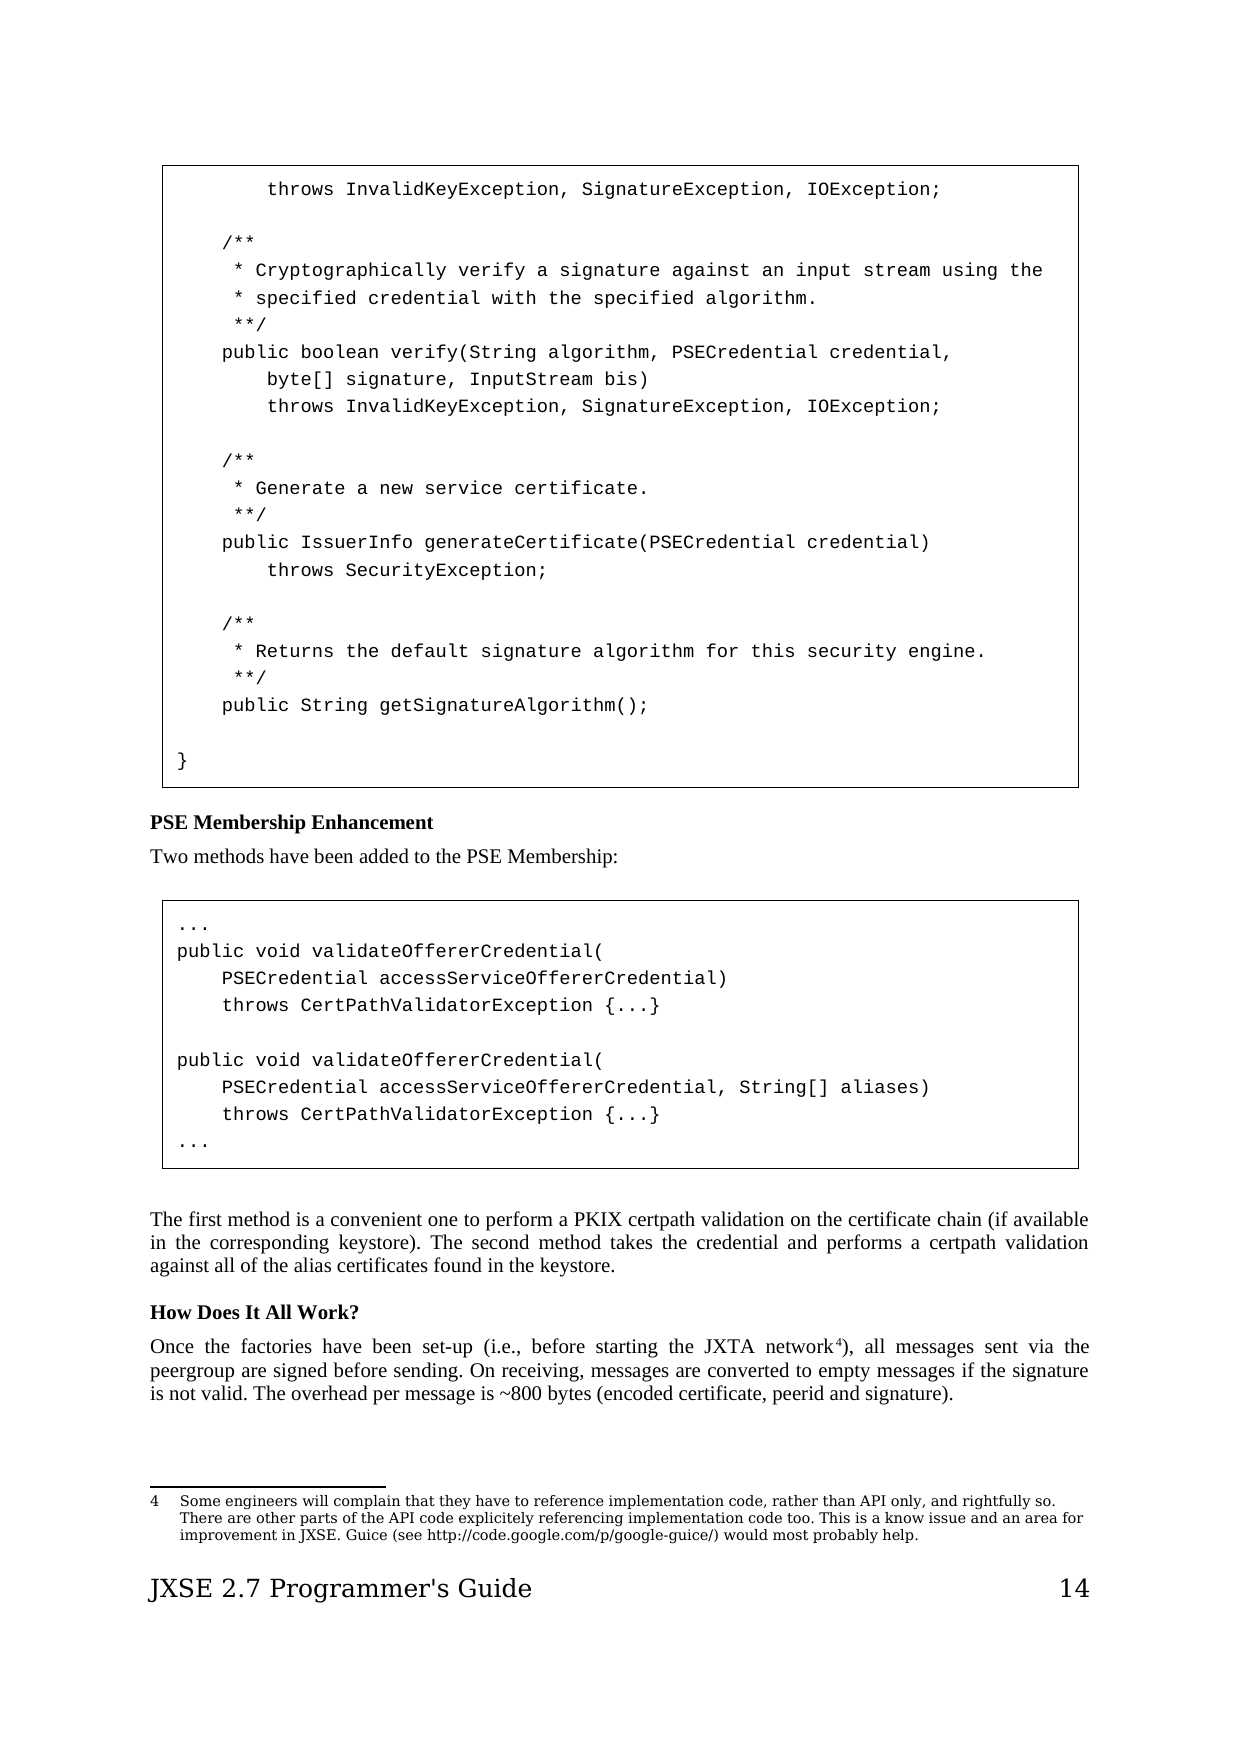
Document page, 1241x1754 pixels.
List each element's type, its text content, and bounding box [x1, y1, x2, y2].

text byte[] signature, InputStream bis) [163, 355, 1078, 382]
text throws InvalidKeyException, SignatureException, IOException; [163, 382, 1078, 418]
text * Cryptographically verify a signature against an input stream using the [163, 246, 1078, 274]
text ... [163, 901, 1078, 927]
text **/ [163, 491, 1078, 518]
text PSE Membership Enhancement [150, 811, 1090, 833]
text PSECredential accessServiceOffererCredential, String[] aliases) [163, 1063, 1078, 1090]
text * Returns the default signature algorithm for this security engine. [163, 627, 1078, 654]
text throws InvalidKeyException, SignatureException, IOException; [163, 166, 1078, 201]
text ... [163, 1117, 1078, 1168]
text } [163, 736, 1078, 787]
text The first method is a convenient one to perform a PKIX certpath validation on the certificate chain (if available in the corresponding keystore). The second method takes the credential and performs a certpath validation against all of the alias certificates found in the keystore. [150, 1208, 1090, 1277]
text Two methods have been added to the PSE Membership: [150, 845, 1090, 868]
text throws CertPathValidatorException {...} [163, 1090, 1078, 1117]
text * specified credential with the specified algorithm. [163, 274, 1078, 301]
text PSECredential accessServiceOffererCredential) [163, 954, 1078, 981]
text /** [163, 600, 1078, 627]
text Some engineers will complain that they have to reference implementation code, rather than API only, and rightfully so. There are other parts of the API code explicitely referencing implementation code too. This is a know issue and an area for improvement in JXSE. Guice (see http://code.google.com/p/google-guice/) would most probably help. [150, 1493, 1090, 1544]
text **/ [163, 654, 1078, 681]
text Once the factories have been set-up (i.e., before starting the JXTA network), all messages sent via the peergroup are signed before sending. On receiving, messages are converted to empty messages if the signature is not valid. The overhead per message is ~800 bytes (encoded certificate, peerid and signature). [150, 1335, 1090, 1404]
text public void validateOffererCredential( [163, 1036, 1078, 1063]
text /** [163, 437, 1078, 464]
text public void validateOffererCredential( [163, 927, 1078, 954]
text public boolean verify(String algorithm, PSECredential credential, [163, 328, 1078, 355]
text throws CertPathValidatorException {...} [163, 981, 1078, 1017]
text public IssuerInfo generateCertificate(PSECredential credential) [163, 518, 1078, 546]
text throws SecurityException; [163, 546, 1078, 582]
text * Generate a new service certificate. [163, 464, 1078, 491]
text **/ [163, 301, 1078, 328]
text /** [163, 219, 1078, 246]
text How Does It All Work? [150, 1301, 1090, 1324]
text public String getSignatureAlgorithm(); [163, 681, 1078, 718]
